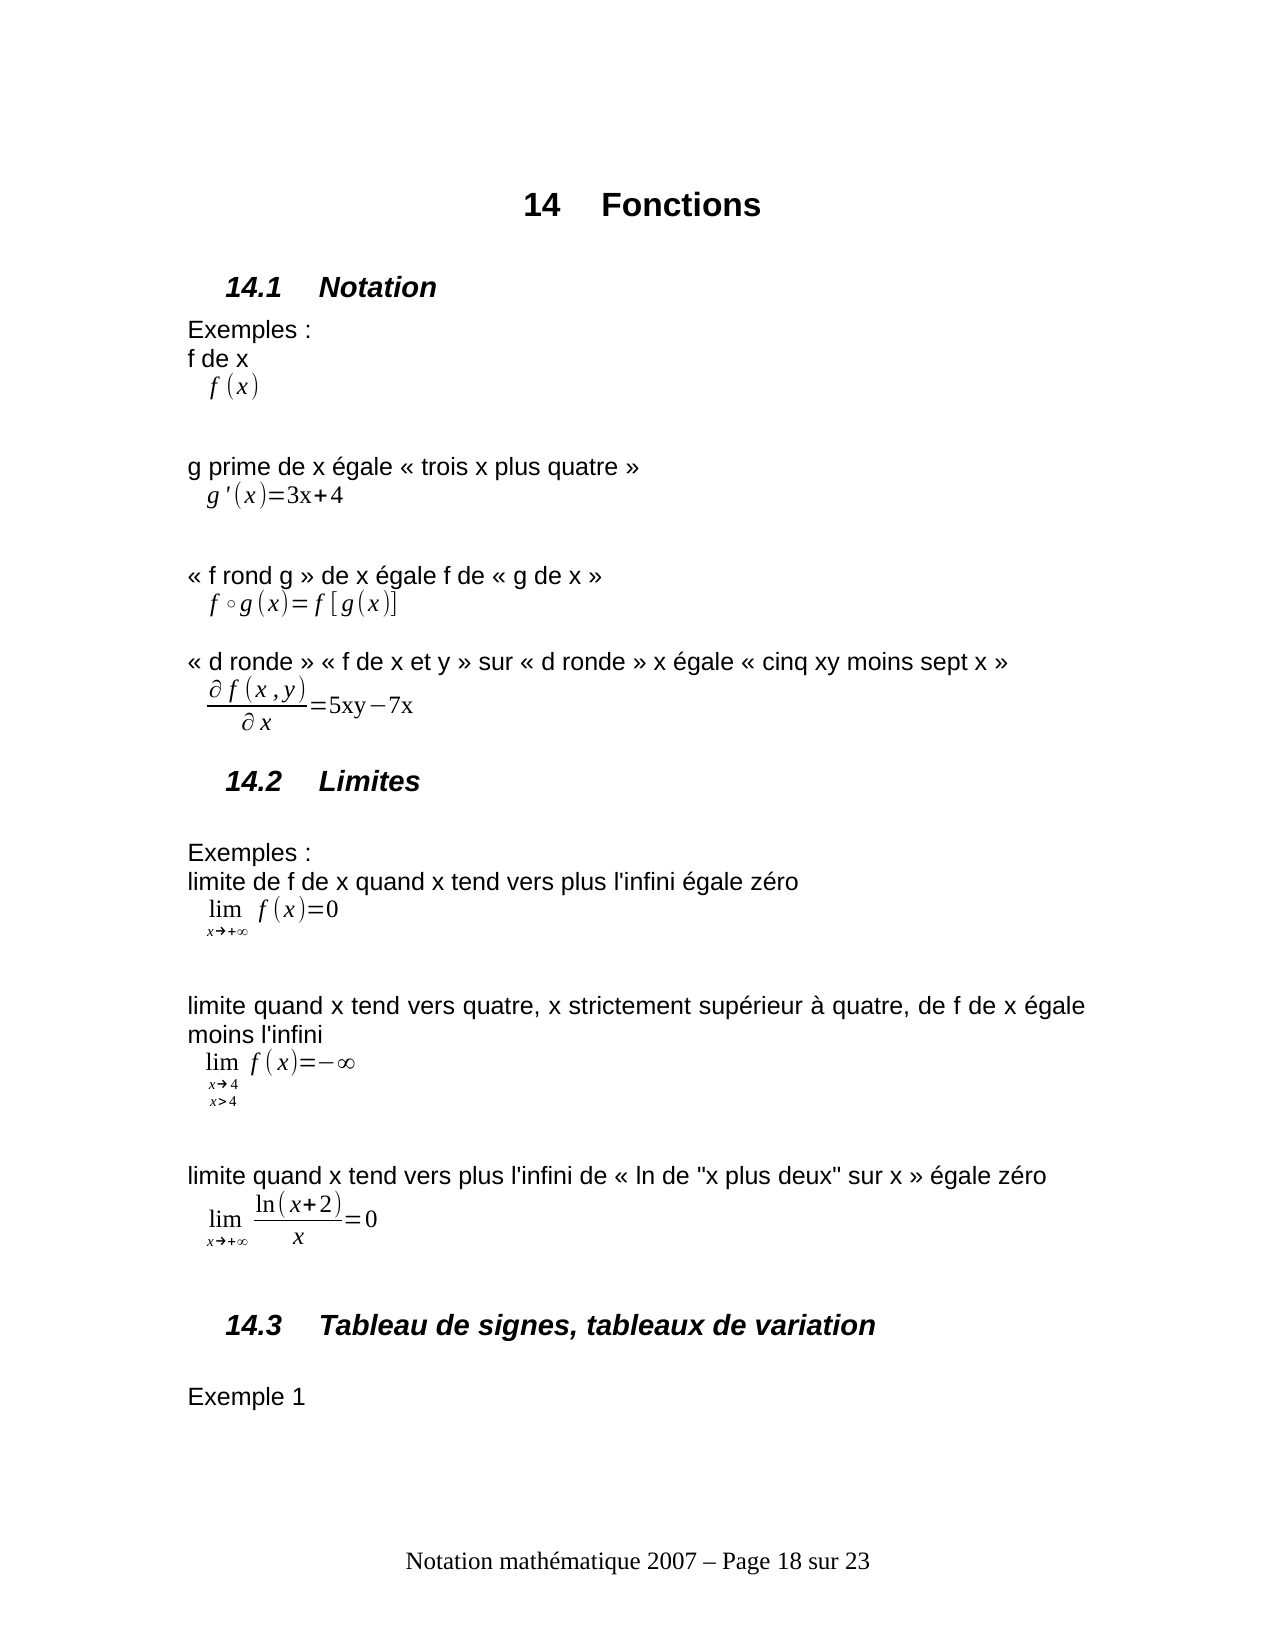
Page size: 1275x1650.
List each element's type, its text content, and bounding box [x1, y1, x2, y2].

subtitle Fonctions [187, 185, 1087, 223]
text limite quand x tend vers quatre, x strictement supérieur à quatre, de f de x égale moins l'infini [187, 991, 1087, 1049]
text Exemples : [187, 838, 1087, 867]
text « f rond g » de x égale f de « g de x » [187, 561, 1087, 589]
text « d ronde » « f de x et y » sur « d ronde » x égale « cinq xy moins sept x » [187, 647, 1087, 676]
text g prime de x égale « trois x plus quatre » [187, 452, 1087, 481]
text limite quand x tend vers plus l'infini de « ln de "x plus deux" sur x » égale zéro [187, 1161, 1087, 1190]
text Exemples : [187, 315, 1087, 344]
text Exemple 1 [187, 1382, 1087, 1410]
subtitle Tableau de signes, tableaux de variation [217, 1308, 1087, 1341]
text f de x [187, 344, 1087, 373]
subtitle Notation [217, 270, 1087, 303]
subtitle Limites [217, 764, 1087, 798]
text limite de f de x quand x tend vers plus l'infini égale zéro [187, 867, 1087, 896]
